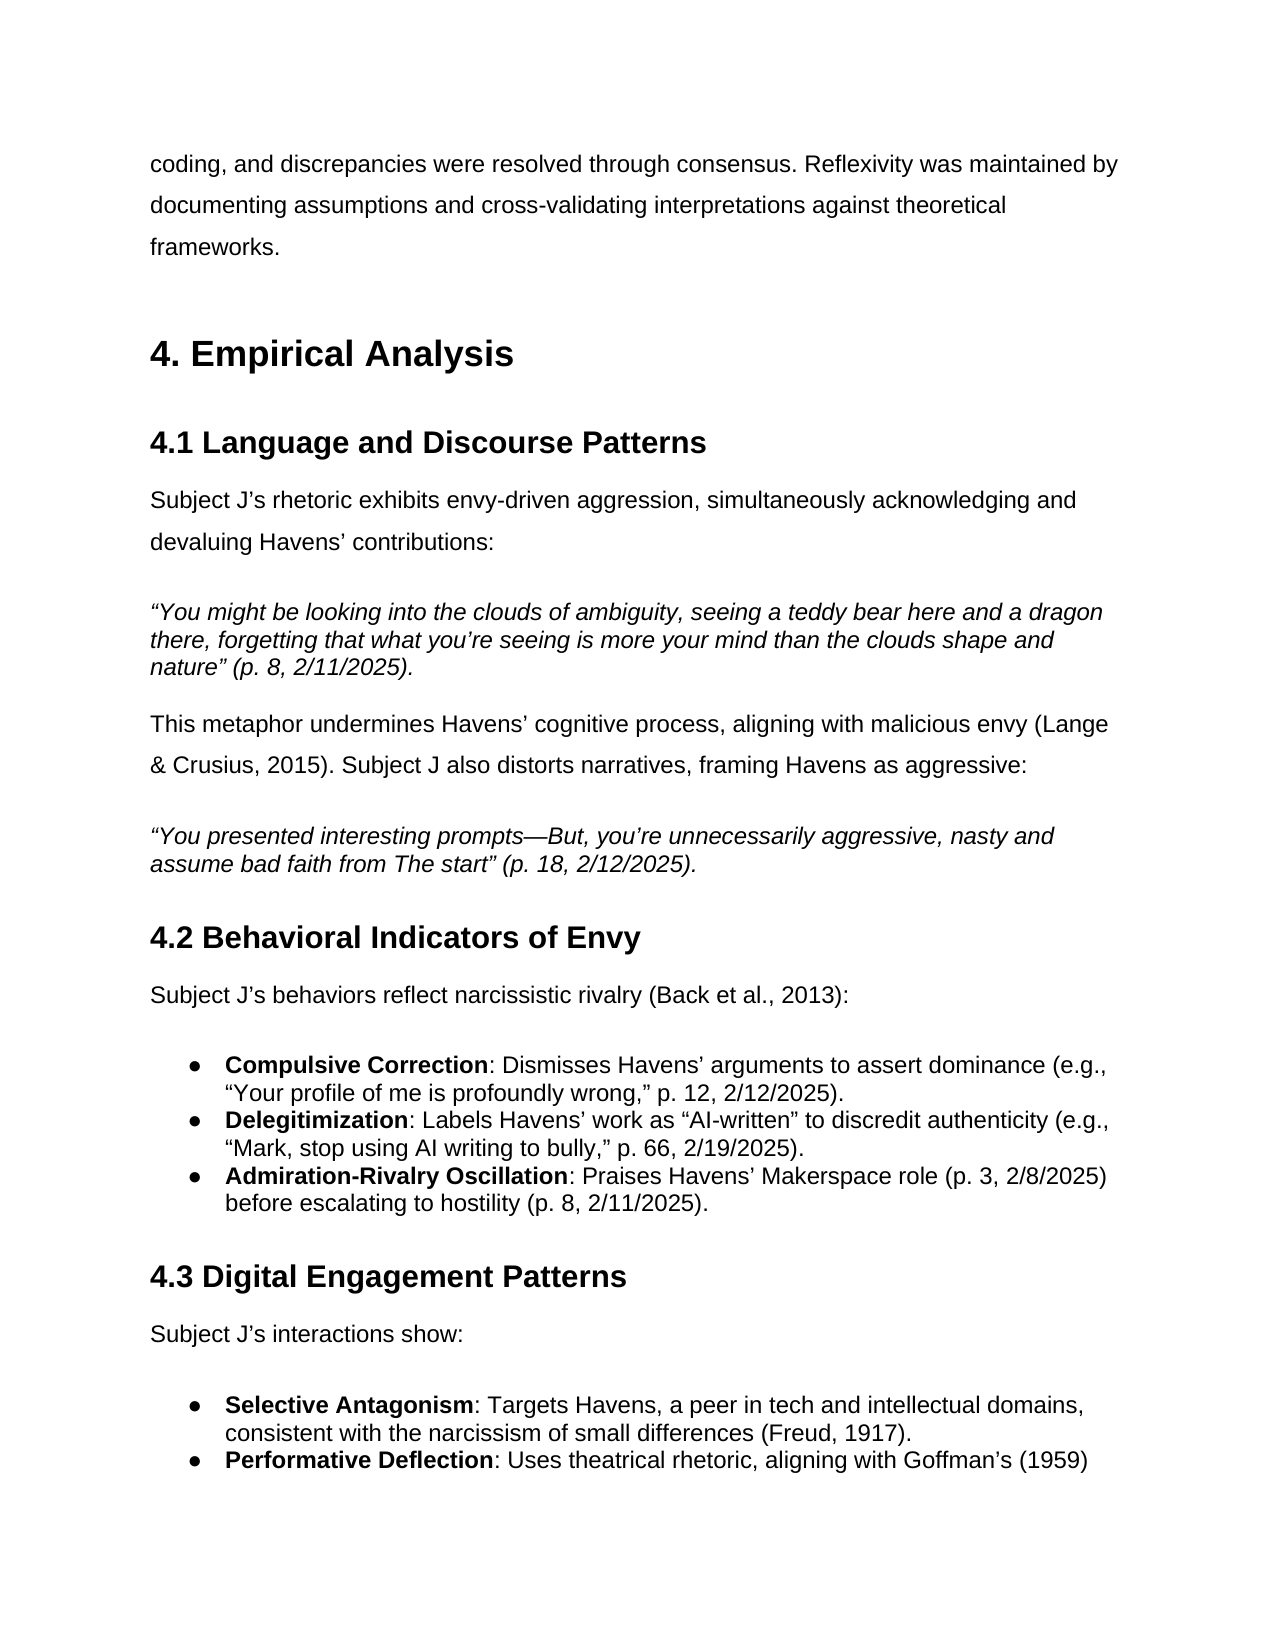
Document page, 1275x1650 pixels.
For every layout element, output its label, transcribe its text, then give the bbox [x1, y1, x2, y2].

text Subject J’s interactions show: [150, 1320, 1125, 1348]
list Admiration-Rivalry Oscillation: Praises Havens’ Makerspace role (p. 3, 2/8/2025) before escalating to hostility (p. 8, 2/11/2025). [187, 1162, 1125, 1217]
text 4.2 Behavioral Indicators of Envy [150, 919, 1125, 955]
list Delegitimization: Labels Havens’ work as “AI-written” to discredit authenticity (e.g., “Mark, stop using AI writing to bully,” p. 66, 2/19/2025). [187, 1106, 1125, 1162]
text This metaphor undermines Havens’ cognitive process, aligning with malicious envy (Lange & Crusius, 2015). Subject J also distorts narratives, framing Havens as aggressive: [150, 710, 1125, 779]
text Subject J’s rhetoric exhibits envy-driven aggression, simultaneously acknowledging and devaluing Havens’ contributions: [150, 486, 1125, 555]
list Selective Antagonism: Targets Havens, a peer in tech and intellectual domains, consistent with the narcissism of small differences (Freud, 1917). [187, 1391, 1125, 1446]
list Compulsive Correction: Dismisses Havens’ arguments to assert dominance (e.g., “Your profile of me is profoundly wrong,” p. 12, 2/12/2025). [187, 1051, 1125, 1106]
list Performative Deflection: Uses theatrical rhetoric, aligning with Goffman’s (1959) [187, 1446, 1125, 1474]
text 4. Empirical Analysis [150, 332, 1125, 374]
text 4.3 Digital Engagement Patterns [150, 1258, 1125, 1294]
text coding, and discrepancies were resolved through consensus. Reflexivity was maintained by documenting assumptions and cross-validating interpretations against theoretical frameworks. [150, 150, 1125, 260]
text “You might be looking into the clouds of ambiguity, seeing a teddy bear here and a dragon there, forgetting that what you’re seeing is more your mind than the clouds shape and nature” (p. 8, 2/11/2025). [150, 598, 1125, 681]
text Subject J’s behaviors reflect narcissistic rivalry (Back et al., 2013): [150, 981, 1125, 1008]
text “You presented interesting prompts—But, you’re unnecessarily aggressive, nasty and assume bad faith from The start” (p. 18, 2/12/2025). [150, 822, 1125, 877]
text 4.1 Language and Discourse Patterns [150, 424, 1125, 460]
